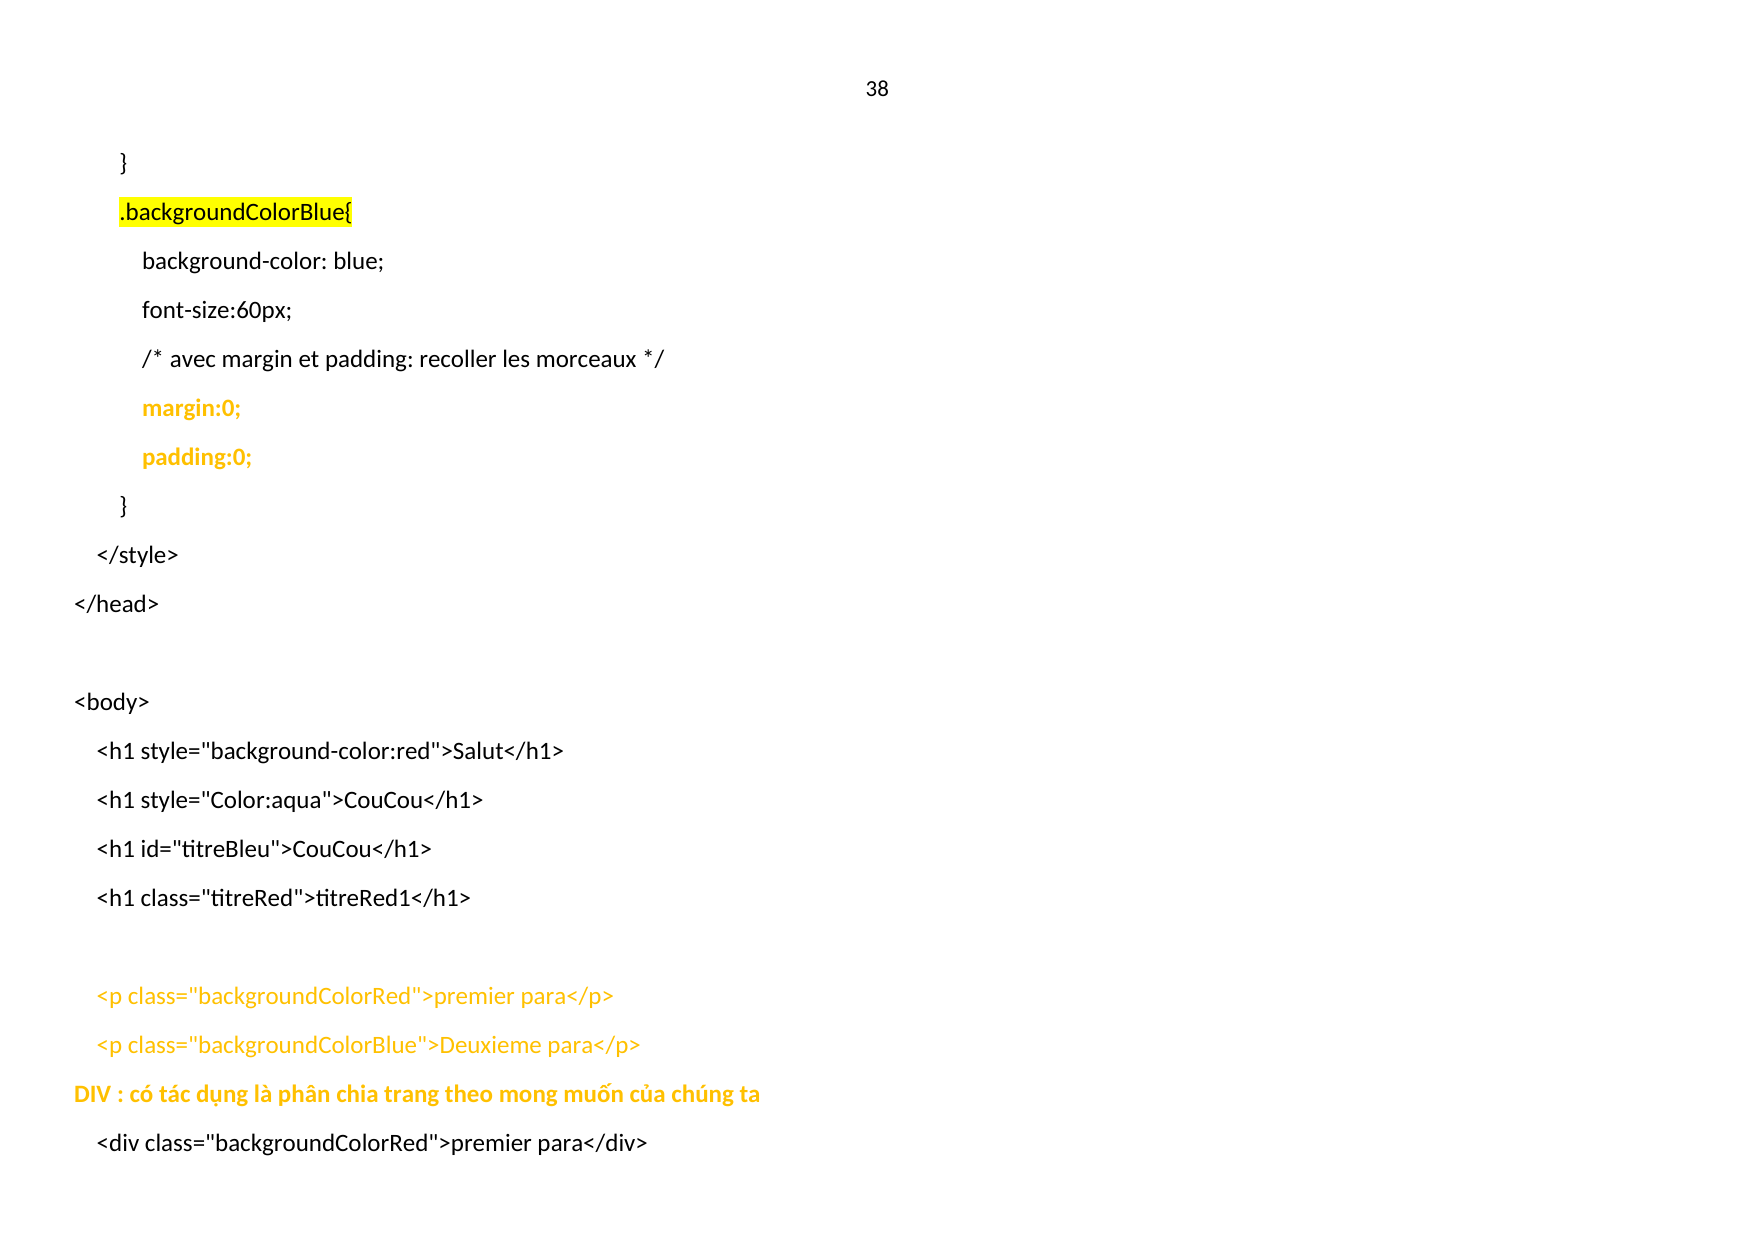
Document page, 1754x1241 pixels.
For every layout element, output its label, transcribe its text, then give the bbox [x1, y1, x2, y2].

text <h1 style="Color:aqua">CouCou</h1> [74, 784, 1680, 814]
text <p class="backgroundColorBlue">Deuxieme para</p> [74, 1029, 1680, 1059]
text .backgroundColorBlue{ [74, 197, 1680, 227]
text </head> [74, 588, 1680, 619]
text <h1 class="titreRed">titreRed1</h1> [74, 882, 1680, 912]
text background-color: blue; [74, 246, 1680, 276]
text <div class="backgroundColorRed">premier para</div> [74, 1127, 1680, 1157]
text font-size:60px; [74, 294, 1680, 325]
text padding:0; [74, 441, 1680, 472]
text <h1 style="background-color:red">Salut</h1> [74, 735, 1680, 766]
text margin:0; [74, 392, 1680, 423]
text <h1 id="titreBleu">CouCou</h1> [74, 833, 1680, 863]
text } [74, 148, 1680, 178]
text </style> [74, 539, 1680, 570]
text } [74, 490, 1680, 521]
text /* avec margin et padding: recoller les morceaux */ [74, 343, 1680, 374]
text <body> [74, 686, 1680, 717]
text <p class="backgroundColorRed">premier para</p> [74, 980, 1680, 1010]
text DIV : có tác dụng là phân chia trang theo mong muốn của chúng ta [74, 1078, 1680, 1108]
